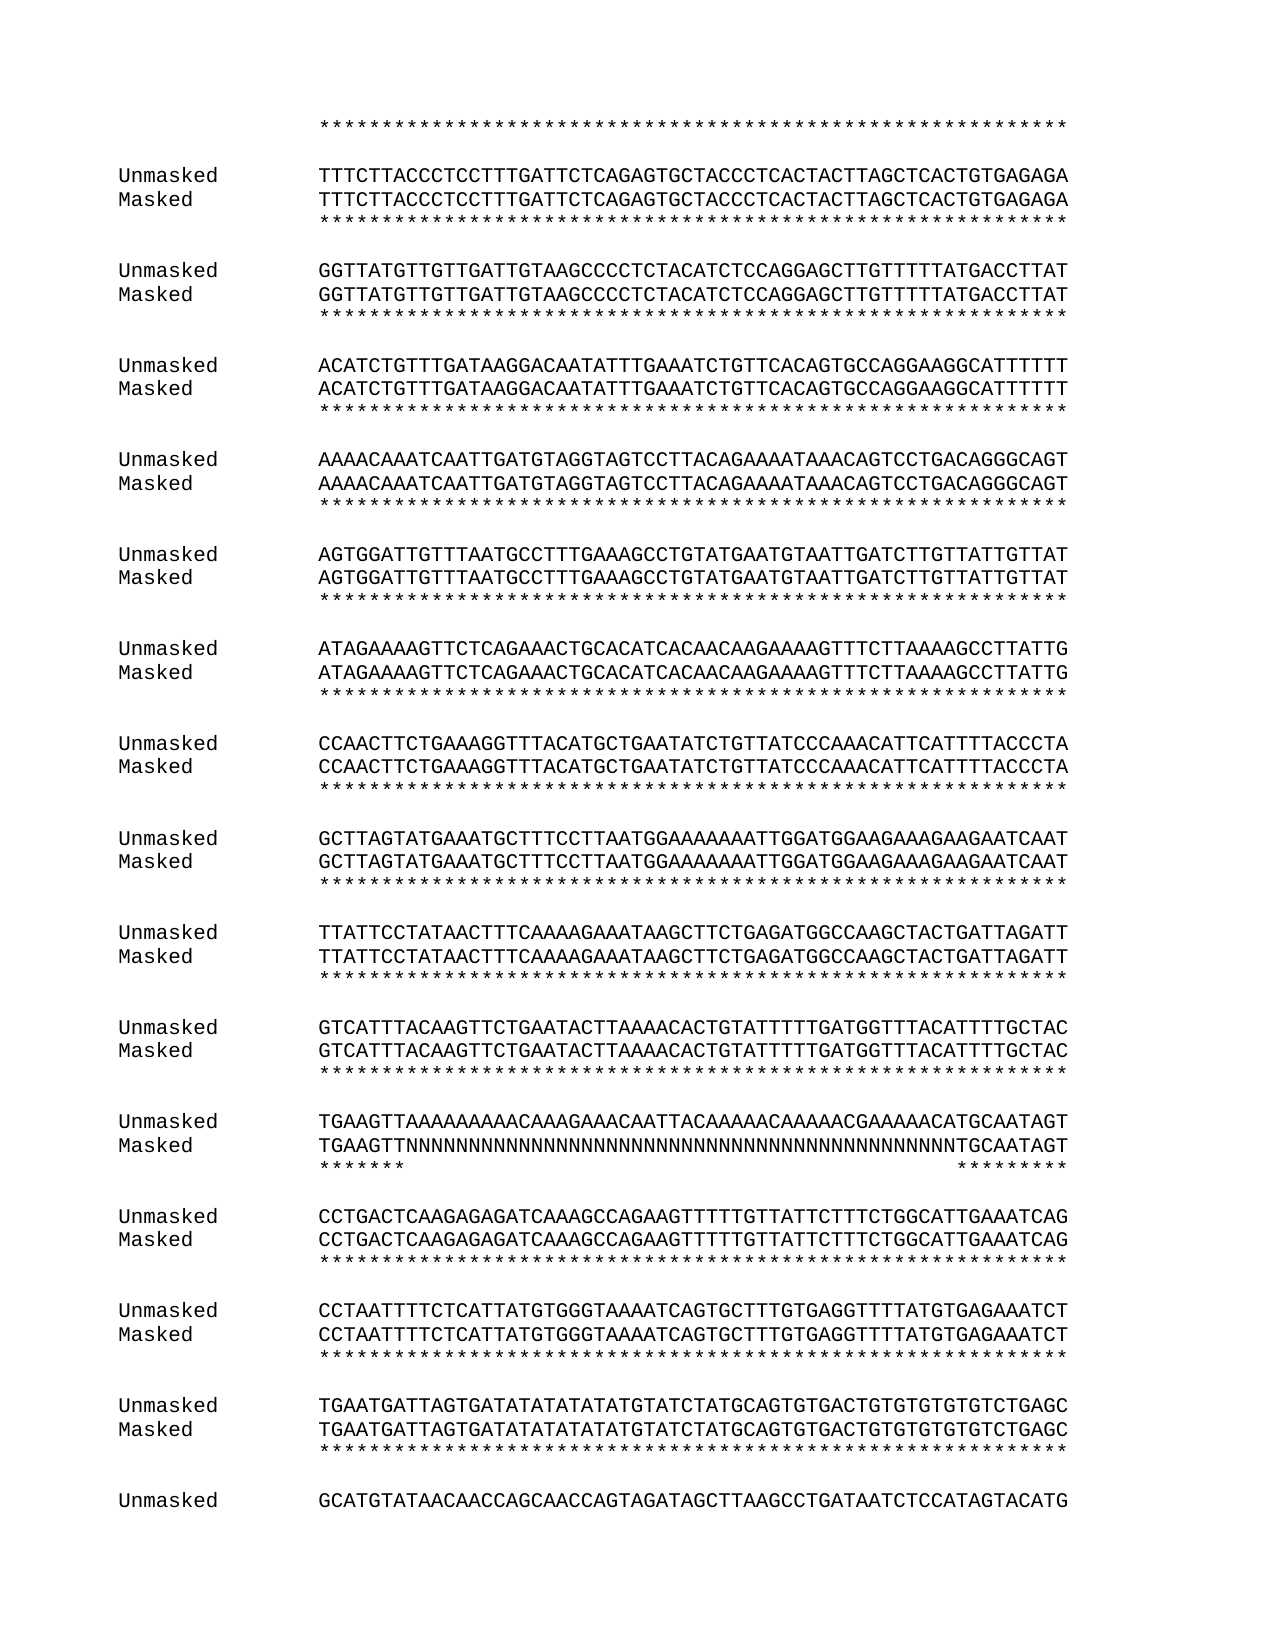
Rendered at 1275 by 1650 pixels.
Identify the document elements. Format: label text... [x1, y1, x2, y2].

text Unmasked CCTGACTCAAGAGAGATCAAAGCCAGAAGTTTTTGTTATTCTTTCTGGCATTGAAATCAG [118, 1206, 1157, 1229]
text Unmasked GGTTATGTTGTTGATTGTAAGCCCCTCTACATCTCCAGGAGCTTGTTTTTATGACCTTAT [118, 260, 1157, 284]
text Unmasked AGTGGATTGTTTAATGCCTTTGAAAGCCTGTATGAATGTAATTGATCTTGTTATTGTTAT [118, 544, 1157, 567]
text Masked TGAAGTTNNNNNNNNNNNNNNNNNNNNNNNNNNNNNNNNNNNNNNNNNNNNTGCAATAGT [118, 1135, 1157, 1158]
text Masked CCTAATTTTCTCATTATGTGGGTAAAATCAGTGCTTTGTGAGGTTTTATGTGAGAAATCT [118, 1324, 1157, 1348]
text ************************************************************ [118, 496, 1157, 520]
text ************************************************************ [118, 213, 1157, 236]
text Masked TGAATGATTAGTGATATATATATATGTATCTATGCAGTGTGACTGTGTGTGTGTCTGAGC [118, 1419, 1157, 1442]
text Unmasked CCAACTTCTGAAAGGTTTACATGCTGAATATCTGTTATCCCAAACATTCATTTTACCCTA [118, 733, 1157, 757]
text Unmasked ATAGAAAAGTTCTCAGAAACTGCACATCACAACAAGAAAAGTTTCTTAAAAGCCTTATTG [118, 638, 1157, 662]
text ************************************************************ [118, 1348, 1157, 1371]
text Unmasked TTATTCCTATAACTTTCAAAAGAAATAAGCTTCTGAGATGGCCAAGCTACTGATTAGATT [118, 922, 1157, 946]
text Masked GGTTATGTTGTTGATTGTAAGCCCCTCTACATCTCCAGGAGCTTGTTTTTATGACCTTAT [118, 284, 1157, 307]
text Unmasked TTTCTTACCCTCCTTTGATTCTCAGAGTGCTACCCTCACTACTTAGCTCACTGTGAGAGA [118, 165, 1157, 189]
text Unmasked TGAATGATTAGTGATATATATATATGTATCTATGCAGTGTGACTGTGTGTGTGTCTGAGC [118, 1395, 1157, 1419]
text Masked GCTTAGTATGAAATGCTTTCCTTAATGGAAAAAAATTGGATGGAAGAAAGAAGAATCAAT [118, 851, 1157, 875]
text Unmasked ACATCTGTTTGATAAGGACAATATTTGAAATCTGTTCACAGTGCCAGGAAGGCATTTTTT [118, 354, 1157, 378]
text ************************************************************ [118, 780, 1157, 804]
text Masked GTCATTTACAAGTTCTGAATACTTAAAACACTGTATTTTTGATGGTTTACATTTTGCTAC [118, 1040, 1157, 1064]
text Unmasked GTCATTTACAAGTTCTGAATACTTAAAACACTGTATTTTTGATGGTTTACATTTTGCTAC [118, 1017, 1157, 1040]
text ************************************************************ [118, 402, 1157, 426]
text ************************************************************ [118, 875, 1157, 898]
text Masked ATAGAAAAGTTCTCAGAAACTGCACATCACAACAAGAAAAGTTTCTTAAAAGCCTTATTG [118, 662, 1157, 686]
text Masked TTTCTTACCCTCCTTTGATTCTCAGAGTGCTACCCTCACTACTTAGCTCACTGTGAGAGA [118, 189, 1157, 213]
text ************************************************************ [118, 1064, 1157, 1088]
text ******* ********* [118, 1158, 1157, 1182]
text ************************************************************ [118, 118, 1157, 142]
text Masked AAAACAAATCAATTGATGTAGGTAGTCCTTACAGAAAATAAACAGTCCTGACAGGGCAGT [118, 473, 1157, 496]
text ************************************************************ [118, 969, 1157, 993]
text Masked CCTGACTCAAGAGAGATCAAAGCCAGAAGTTTTTGTTATTCTTTCTGGCATTGAAATCAG [118, 1229, 1157, 1253]
text Unmasked CCTAATTTTCTCATTATGTGGGTAAAATCAGTGCTTTGTGAGGTTTTATGTGAGAAATCT [118, 1300, 1157, 1324]
text ************************************************************ [118, 686, 1157, 709]
text Masked TTATTCCTATAACTTTCAAAAGAAATAAGCTTCTGAGATGGCCAAGCTACTGATTAGATT [118, 946, 1157, 969]
text Masked AGTGGATTGTTTAATGCCTTTGAAAGCCTGTATGAATGTAATTGATCTTGTTATTGTTAT [118, 567, 1157, 591]
text ************************************************************ [118, 1442, 1157, 1466]
text Unmasked GCATGTATAACAACCAGCAACCAGTAGATAGCTTAAGCCTGATAATCTCCATAGTACATG [118, 1489, 1157, 1513]
text ************************************************************ [118, 1253, 1157, 1277]
text Unmasked TGAAGTTAAAAAAAAACAAAGAAACAATTACAAAAACAAAAACGAAAAACATGCAATAGT [118, 1111, 1157, 1135]
text Masked ACATCTGTTTGATAAGGACAATATTTGAAATCTGTTCACAGTGCCAGGAAGGCATTTTTT [118, 378, 1157, 402]
text Unmasked GCTTAGTATGAAATGCTTTCCTTAATGGAAAAAAATTGGATGGAAGAAAGAAGAATCAAT [118, 827, 1157, 851]
text ************************************************************ [118, 307, 1157, 331]
text Masked CCAACTTCTGAAAGGTTTACATGCTGAATATCTGTTATCCCAAACATTCATTTTACCCTA [118, 757, 1157, 780]
text Unmasked AAAACAAATCAATTGATGTAGGTAGTCCTTACAGAAAATAAACAGTCCTGACAGGGCAGT [118, 449, 1157, 473]
text ************************************************************ [118, 591, 1157, 615]
